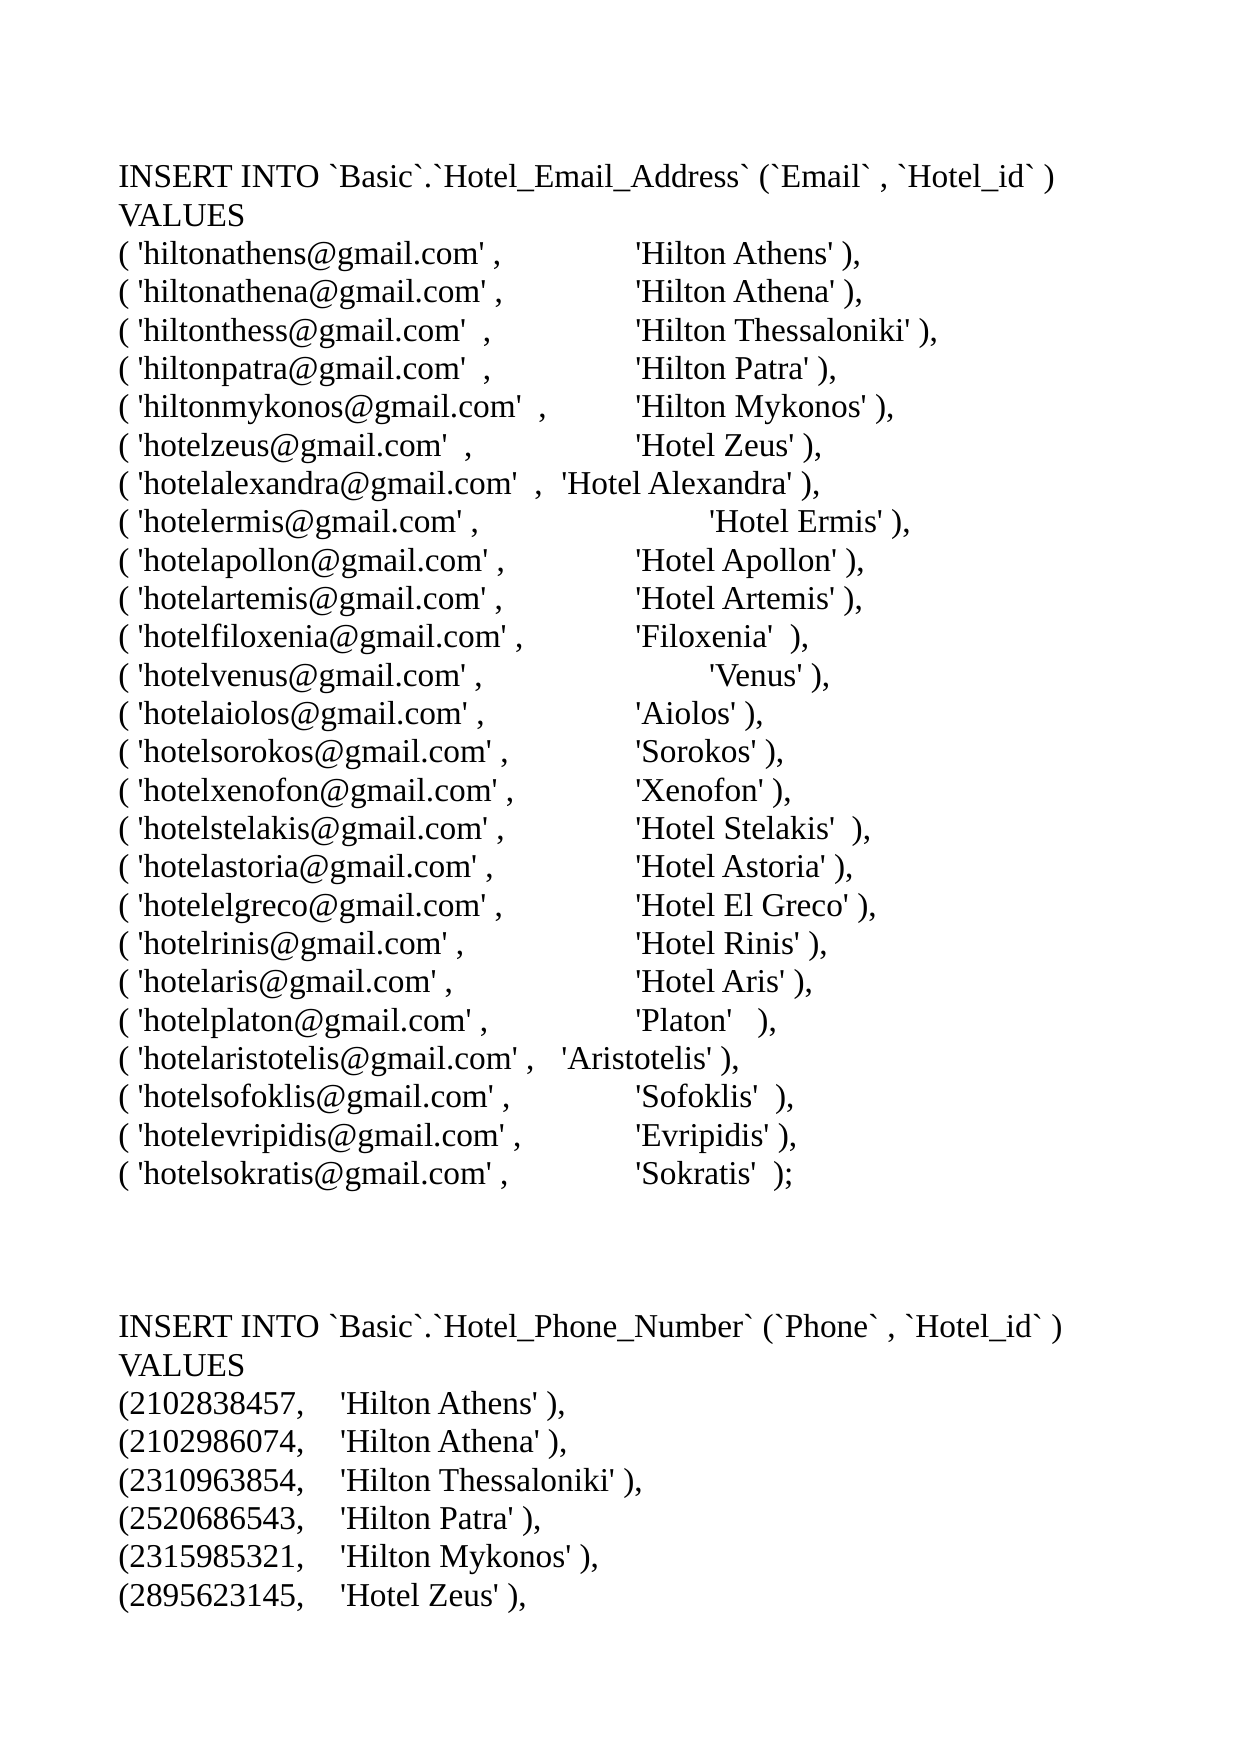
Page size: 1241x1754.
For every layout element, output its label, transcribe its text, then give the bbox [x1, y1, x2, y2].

text INSERT INTO `Basic`.`Hotel_Email_Address` (`Email` , `Hotel_id` ) VALUES ( 'hiltonathens@gmail.com' , 'Hilton Athens' ), ( 'hiltonathena@gmail.com' , 'Hilton Athena' ), ( 'hiltonthess@gmail.com' , 'Hilton Thessaloniki' ), ( 'hiltonpatra@gmail.com' , 'Hilton Patra' ), ( 'hiltonmykonos@gmail.com' , 'Hilton Mykonos' ), ( 'hotelzeus@gmail.com' , 'Hotel Zeus' ), ( 'hotelalexandra@gmail.com' , 'Hotel Alexandra' ), ( 'hotelermis@gmail.com' , 'Hotel Ermis' ), ( 'hotelapollon@gmail.com' , 'Hotel Apollon' ), ( 'hotelartemis@gmail.com' , 'Hotel Artemis' ), ( 'hotelfiloxenia@gmail.com' , 'Filoxenia' ), ( 'hotelvenus@gmail.com' , 'Venus' ), ( 'hotelaiolos@gmail.com' , 'Aiolos' ), ( 'hotelsorokos@gmail.com' , 'Sorokos' ), ( 'hotelxenofon@gmail.com' , 'Xenofon' ), ( 'hotelstelakis@gmail.com' , 'Hotel Stelakis' ), ( 'hotelastoria@gmail.com' , 'Hotel Astoria' ), ( 'hotelelgreco@gmail.com' , 'Hotel El Greco' ), ( 'hotelrinis@gmail.com' , 'Hotel Rinis' ), ( 'hotelaris@gmail.com' , 'Hotel Aris' ), ( 'hotelplaton@gmail.com' , 'Platon' ), ( 'hotelaristotelis@gmail.com' , 'Aristotelis' ), ( 'hotelsofoklis@gmail.com' , 'Sofoklis' ), ( 'hotelevripidis@gmail.com' , 'Evripidis' ), ( 'hotelsokratis@gmail.com' , 'Sokratis' ); INSERT INTO `Basic`.`Hotel_Phone_Number` (`Phone` , `Hotel_id` ) VALUES (2102838457, 'Hilton Athens' ), (2102986074, 'Hilton Athena' ), (2310963854, 'Hilton Thessaloniki' ), (2520686543, 'Hilton Patra' ), (2315985321, 'Hilton Mykonos' ), (2895623145, 'Hotel Zeus' ), [118, 118, 1122, 1613]
